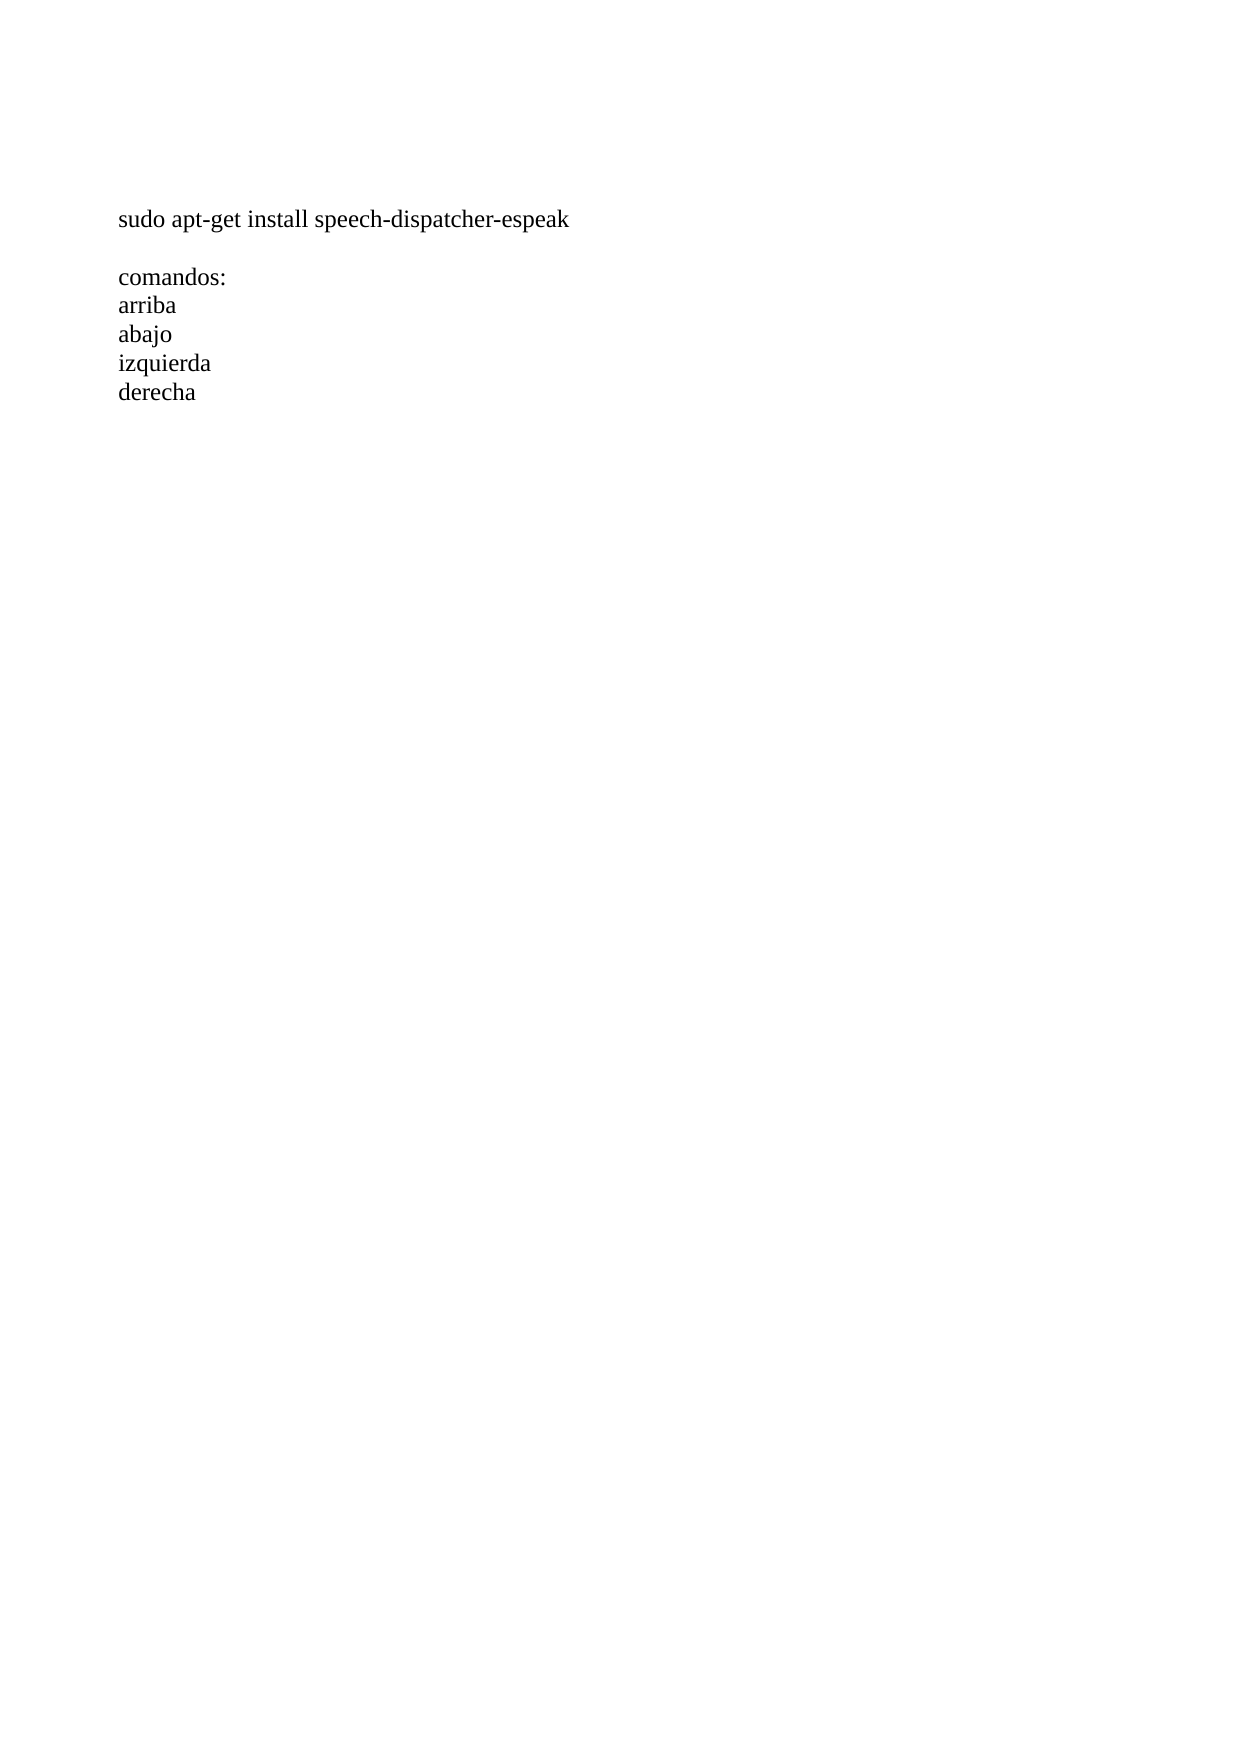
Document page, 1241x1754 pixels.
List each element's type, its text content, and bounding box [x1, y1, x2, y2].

text izquierda [118, 348, 1122, 377]
text comandos: [118, 262, 1122, 291]
text arriba [118, 291, 1122, 319]
text abajo [118, 319, 1122, 348]
text derecha [118, 377, 1122, 406]
text sudo apt-get install speech-dispatcher-espeak [118, 204, 1122, 233]
